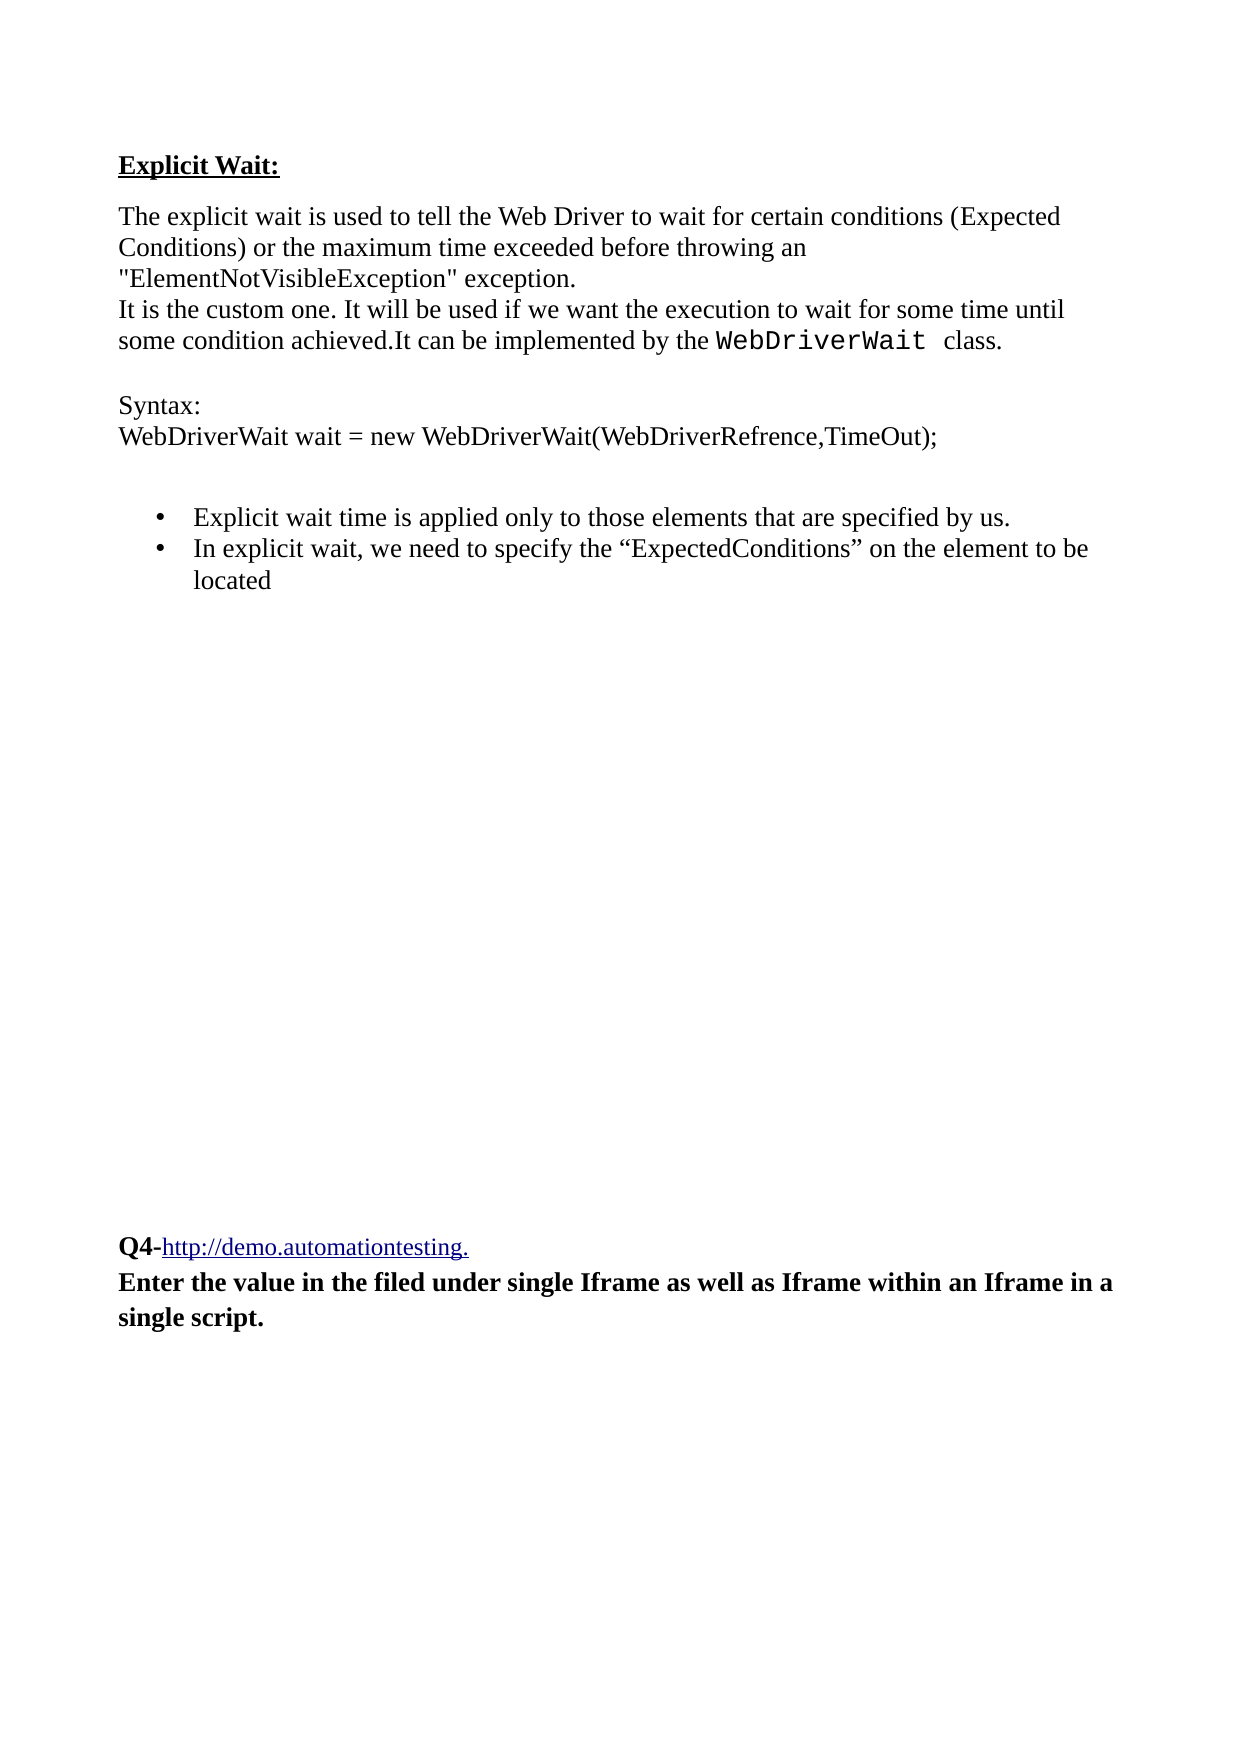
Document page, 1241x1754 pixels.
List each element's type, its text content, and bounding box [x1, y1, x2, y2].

text Syntax: [118, 389, 1122, 420]
text Q4-http://demo.automationtesting. Enter the value in the filed under single Iframe as well as Iframe within an Iframe in a single script. [118, 1230, 1122, 1332]
text WebDriverWait wait = new WebDriverWait(WebDriverRefrence,TimeOut); [118, 420, 1122, 451]
text It is the custom one. It will be used if we want the execution to wait for some time until some condition achieved.It can be implemented by the WebDriverWait class. [118, 293, 1122, 358]
list In explicit wait, we need to specify the “ExpectedConditions” on the element to be located [156, 533, 1122, 595]
list Explicit wait time is applied only to those elements that are specified by us. [156, 501, 1122, 533]
text Explicit Wait: [118, 149, 1122, 180]
text The explicit wait is used to tell the Web Driver to wait for certain conditions (Expected Conditions) or the maximum time exceeded before throwing an "ElementNotVisibleException" exception. [118, 199, 1122, 293]
